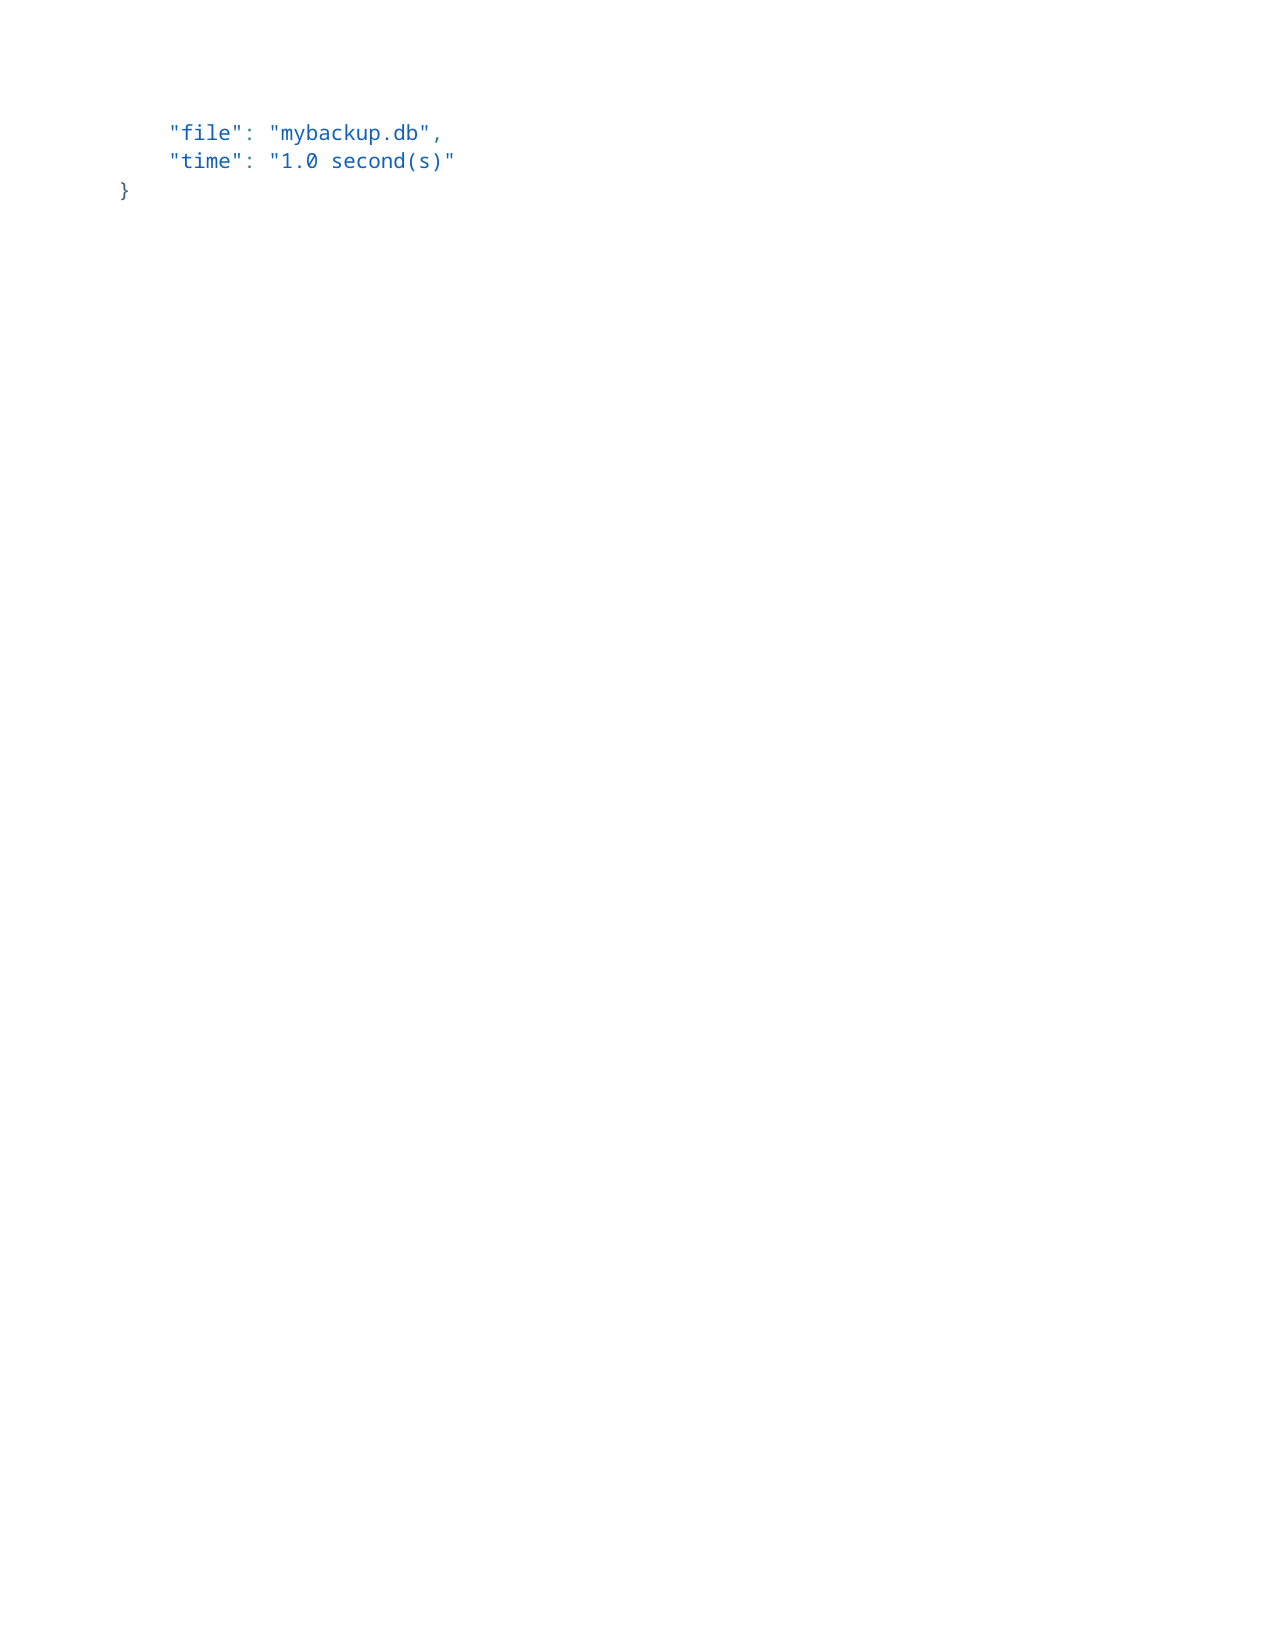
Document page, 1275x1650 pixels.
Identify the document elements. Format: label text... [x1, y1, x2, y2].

text } [118, 175, 1157, 203]
text "time": "1.0 second(s)" [118, 147, 1157, 175]
text "file": "mybackup.db", [118, 118, 1157, 147]
